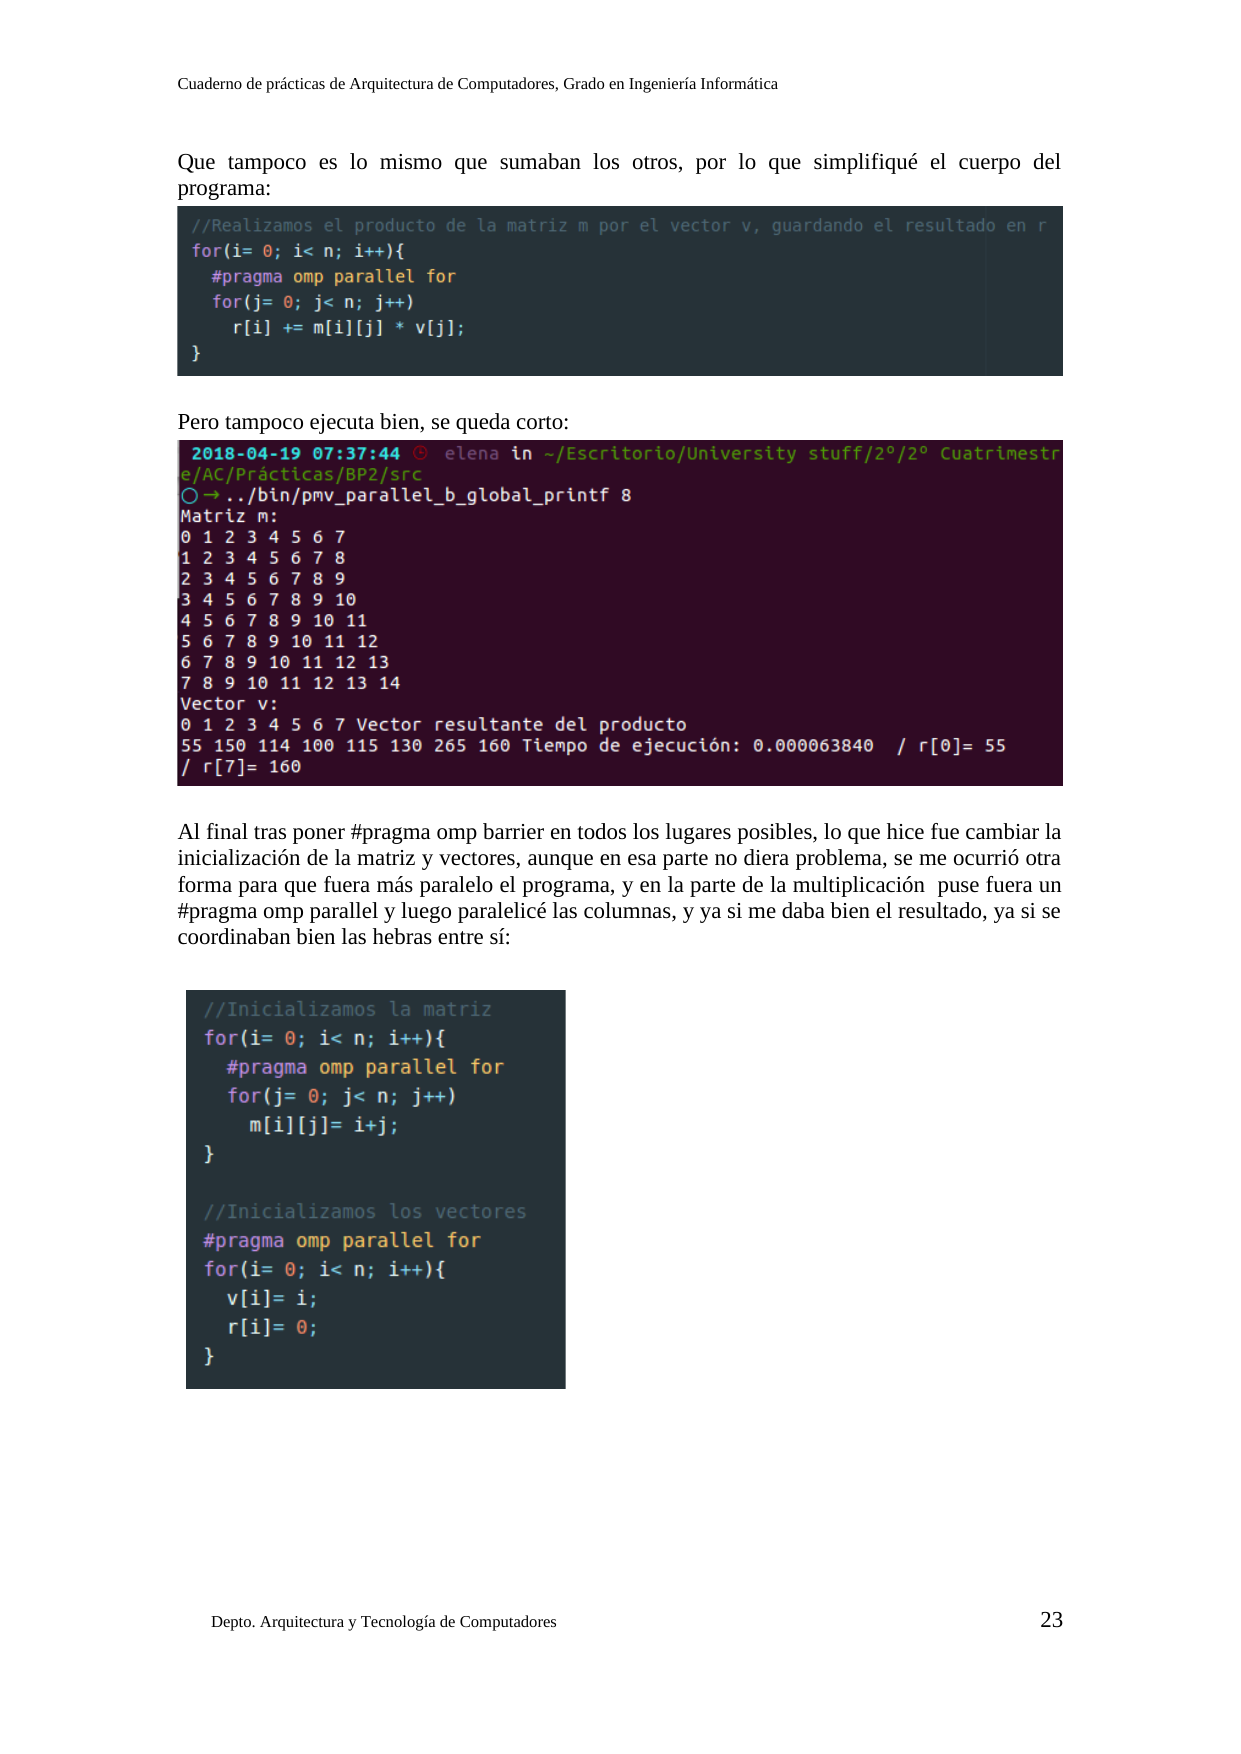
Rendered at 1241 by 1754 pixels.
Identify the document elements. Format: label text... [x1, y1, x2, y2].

picture [186, 990, 566, 1389]
picture [177, 206, 1063, 376]
picture [177, 440, 1063, 786]
list Al final tras poner #pragma omp barrier en todos los lugares posibles, lo que hice fue cambiar la inicialización de la matriz y vectores, aunque en esa parte no diera problema, se me ocurrió otra forma para que fuera más paralelo el programa, y en la parte de la multiplicación puse fuera un #pragma omp parallel y luego paralelicé las columnas, y ya si me daba bien el resultado, ya si se coordinaban bien las hebras entre sí: [177, 818, 1063, 950]
list Que tampoco es lo mismo que sumaban los otros, por lo que simplifiqué el cuerpo del programa: [177, 148, 1063, 200]
list Pero tampoco ejecuta bien, se queda corto: [177, 408, 1063, 434]
